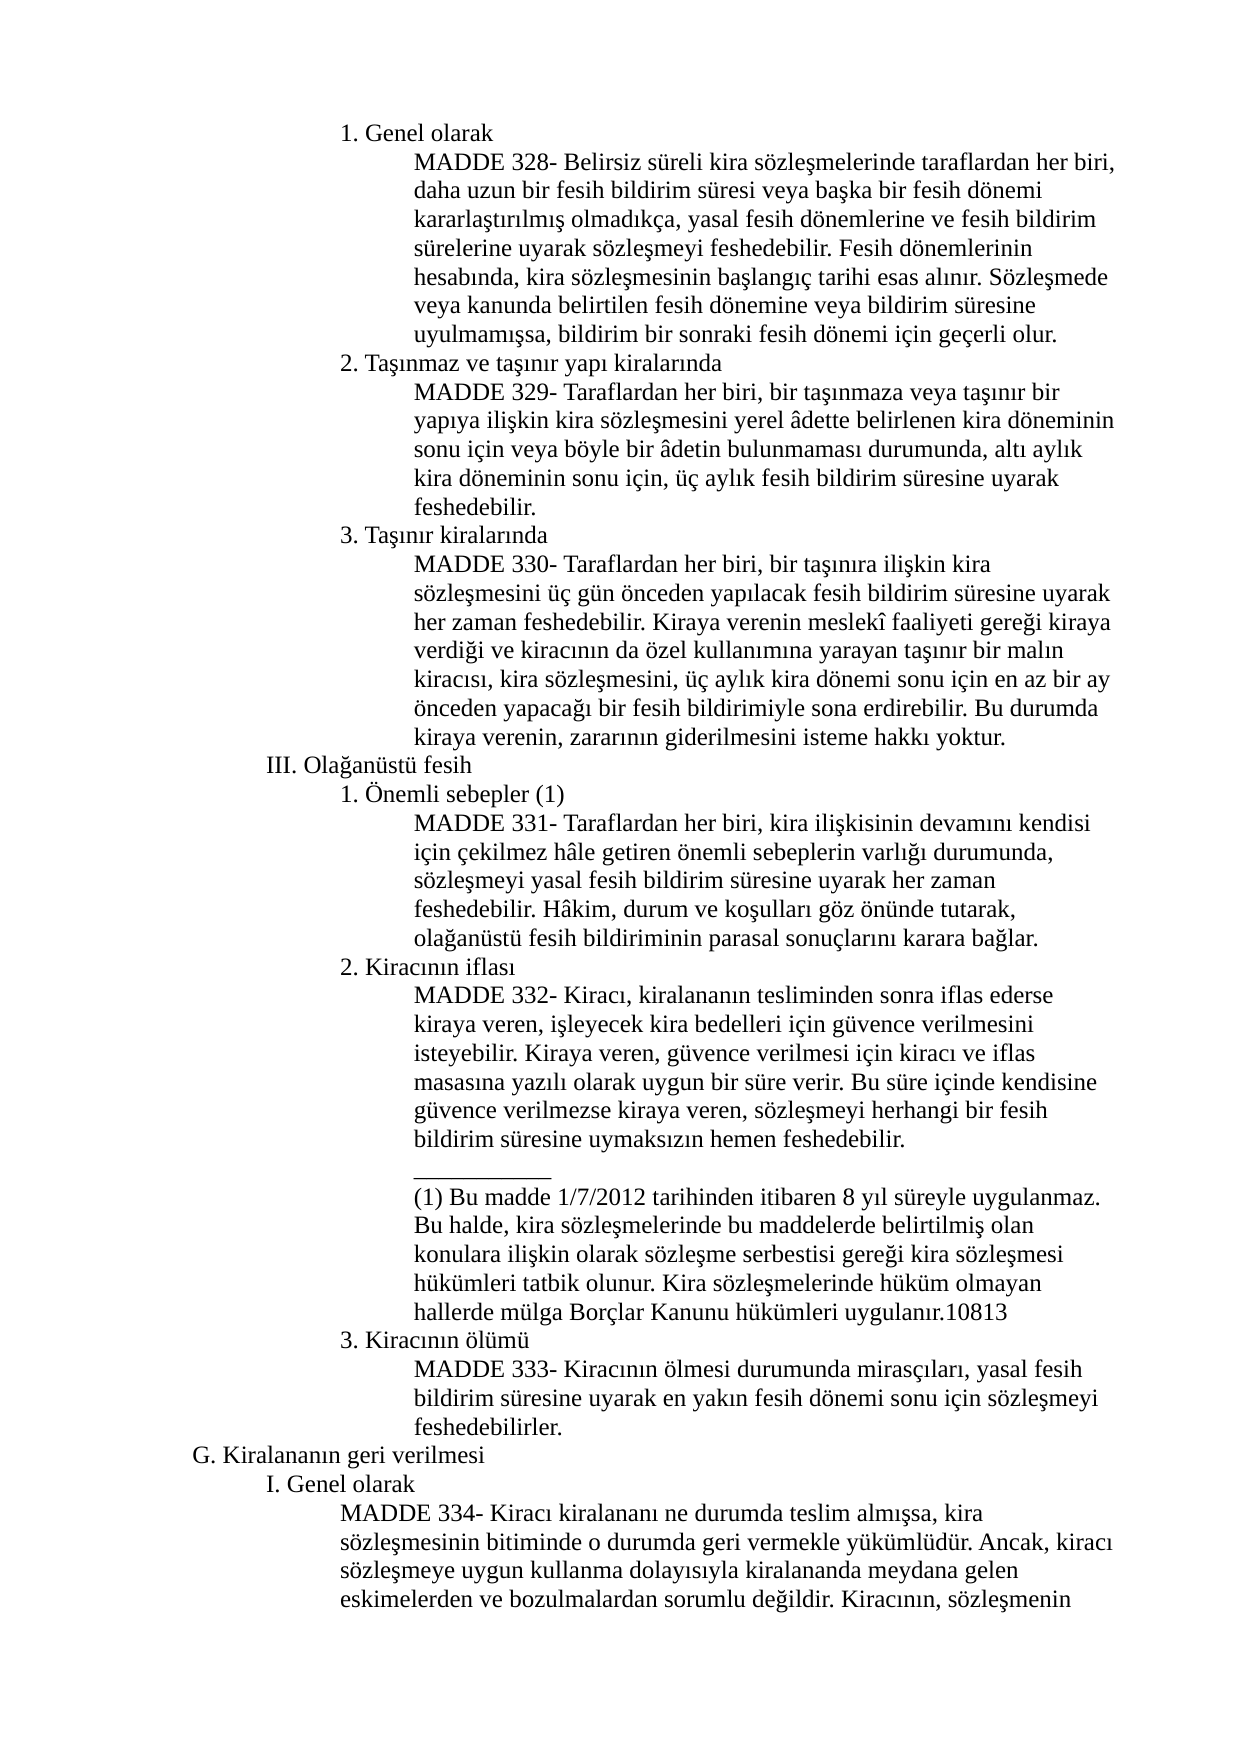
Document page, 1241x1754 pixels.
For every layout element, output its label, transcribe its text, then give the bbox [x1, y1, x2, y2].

text 3. Taşınır kiralarında [118, 521, 1122, 549]
text 1. Önemli sebepler (1) [118, 779, 1122, 808]
text G. Kiralananın geri verilmesi [118, 1441, 1122, 1469]
text MADDE 328- Belirsiz süreli kira sözleşmelerinde taraflardan her biri, daha uzun bir fesih bildirim süresi veya başka bir fesih dönemi kararlaştırılmış olmadıkça, yasal fesih dönemlerine ve fesih bildirim sürelerine uyarak sözleşmeyi feshedebilir. Fesih dönemlerinin hesabında, kira sözleşmesinin başlangıç tarihi esas alınır. Sözleşmede veya kanunda belirtilen fesih dönemine veya bildirim süresine uyulmamışsa, bildirim bir sonraki fesih dönemi için geçerli olur. [118, 147, 1122, 348]
text MADDE 332- Kiracı, kiralananın tesliminden sonra iflas ederse kiraya veren, işleyecek kira bedelleri için güvence verilmesini isteyebilir. Kiraya veren, güvence verilmesi için kiracı ve iflas masasına yazılı olarak uygun bir süre verir. Bu süre içinde kendisine güvence verilmezse kiraya veren, sözleşmeyi herhangi bir fesih bildirim süresine uymaksızın hemen feshedebilir. [118, 981, 1122, 1153]
text 1. Genel olarak [118, 118, 1122, 147]
text I. Genel olarak [118, 1469, 1122, 1498]
text MADDE 331- Taraflardan her biri, kira ilişkisinin devamını kendisi için çekilmez hâle getiren önemli sebeplerin varlığı durumunda, sözleşmeyi yasal fesih bildirim süresine uyarak her zaman feshedebilir. Hâkim, durum ve koşulları göz önünde tutarak, olağanüstü fesih bildiriminin parasal sonuçlarını karara bağlar. [118, 808, 1122, 952]
text ___________ [413, 1153, 1122, 1182]
text önceden yapacağı bir fesih bildirimiyle sona erdirebilir. Bu durumda kiraya verenin, zararının giderilmesini isteme hakkı yoktur. [118, 693, 1122, 751]
text MADDE 330- Taraflardan her biri, bir taşınıra ilişkin kira sözleşmesini üç gün önceden yapılacak fesih bildirim süresine uyarak her zaman feshedebilir. Kiraya verenin meslekî faaliyeti gereği kiraya verdiği ve kiracının da özel kullanımına yarayan taşınır bir malın kiracısı, kira sözleşmesini, üç aylık kira dönemi sonu için en az bir ay [118, 549, 1122, 693]
text MADDE 333- Kiracının ölmesi durumunda mirasçıları, yasal fesih bildirim süresine uyarak en yakın fesih dönemi sonu için sözleşmeyi feshedebilirler. [118, 1354, 1122, 1441]
text 2. Kiracının iflası [118, 952, 1122, 981]
text 3. Kiracının ölümü [118, 1326, 1122, 1354]
text 2. Taşınmaz ve taşınır yapı kiralarında [118, 348, 1122, 377]
text MADDE 334- Kiracı kiralananı ne durumda teslim almışsa, kira sözleşmesinin bitiminde o durumda geri vermekle yükümlüdür. Ancak, kiracı sözleşmeye uygun kullanma dolayısıyla kiralananda meydana gelen eskimelerden ve bozulmalardan sorumlu değildir. Kiracının, sözleşmenin [118, 1498, 1122, 1613]
text MADDE 329- Taraflardan her biri, bir taşınmaza veya taşınır bir yapıya ilişkin kira sözleşmesini yerel âdette belirlenen kira döneminin sonu için veya böyle bir âdetin bulunmaması durumunda, altı aylık kira döneminin sonu için, üç aylık fesih bildirim süresine uyarak feshedebilir. [118, 377, 1122, 521]
text (1) Bu madde 1/7/2012 tarihinden itibaren 8 yıl süreyle uygulanmaz. Bu halde, kira sözleşmelerinde bu maddelerde belirtilmiş olan konulara ilişkin olarak sözleşme serbestisi gereği kira sözleşmesi hükümleri tatbik olunur. Kira sözleşmelerinde hüküm olmayan hallerde mülga Borçlar Kanunu hükümleri uygulanır.10813 [413, 1182, 1122, 1326]
text III. Olağanüstü fesih [118, 751, 1122, 779]
